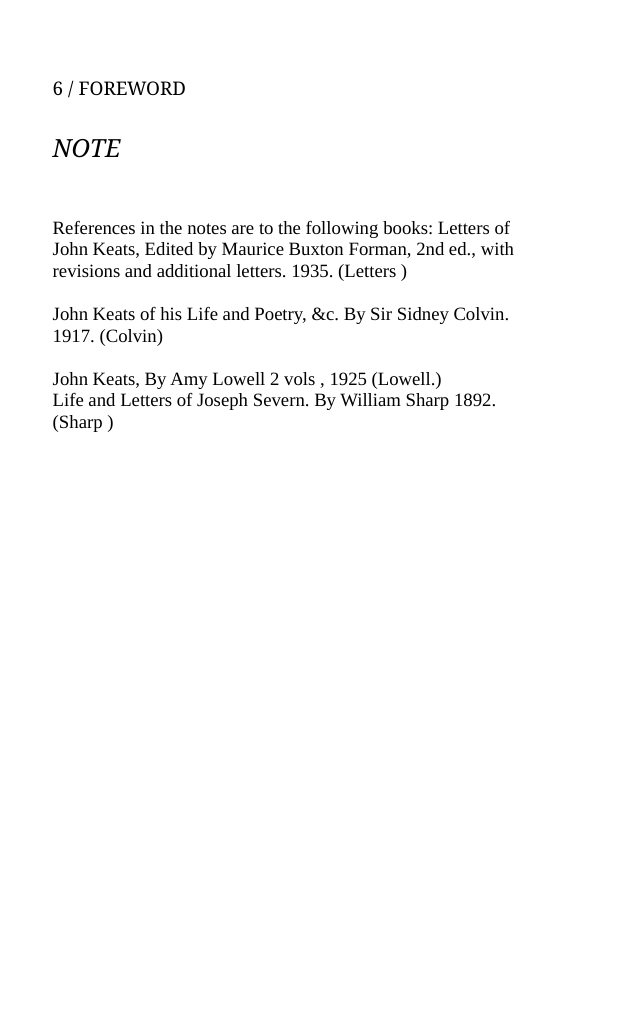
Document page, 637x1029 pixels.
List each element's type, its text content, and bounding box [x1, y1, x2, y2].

text Life and Letters of Joseph Severn. By William Sharp 1892. [52, 389, 538, 411]
text John Keats, By Amy Lowell 2 vols , 1925 (Lowell.) [52, 368, 538, 389]
subtitle NOTE [52, 131, 538, 165]
text References in the notes are to the following books: Letters of John Keats, Edited by Maurice Buxton Forman, 2nd ed., with revisions and additional letters. 1935. (Letters ) [52, 217, 538, 281]
text (Sharp ) [52, 411, 538, 432]
text John Keats of his Life and Poetry, &c. By Sir Sidney Colvin. 1917. (Colvin) [52, 303, 538, 346]
